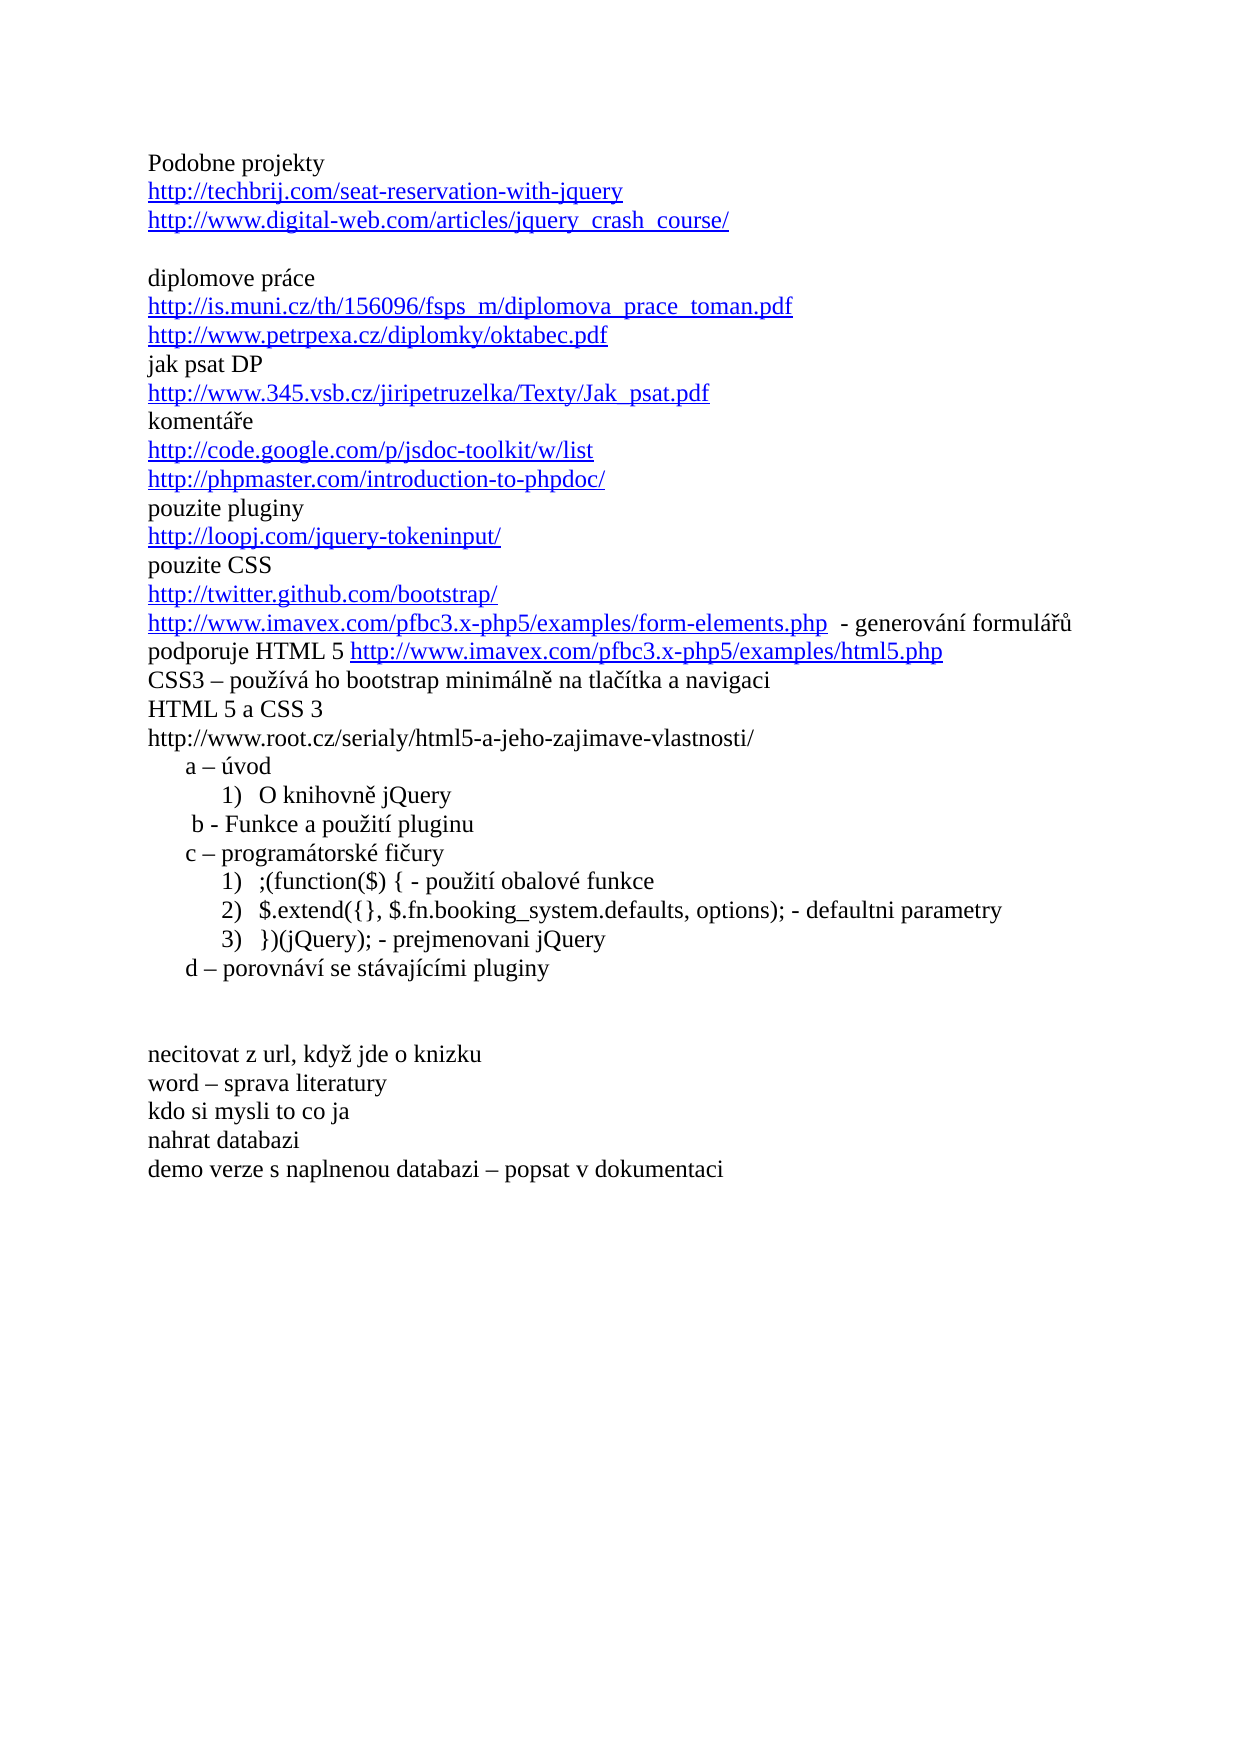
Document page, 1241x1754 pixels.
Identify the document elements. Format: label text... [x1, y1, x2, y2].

text http://www.digital-web.com/articles/jquery_crash_course/ [148, 205, 1093, 234]
text pouzite CSS [148, 550, 1093, 579]
text a – úvod [185, 751, 1093, 780]
text necitovat z url, když jde o knizku [148, 1039, 1093, 1068]
text http://phpmaster.com/introduction-to-phpdoc/ [148, 464, 1093, 493]
text http://www.petrpexa.cz/diplomky/oktabec.pdf [148, 320, 1093, 349]
text pouzite pluginy [148, 493, 1093, 521]
text word – sprava literatury [148, 1068, 1093, 1096]
text HTML 5 a CSS 3 [148, 694, 1093, 723]
text http://www.imavex.com/pfbc3.x-php5/examples/form-elements.php - generování formulářů [148, 608, 1093, 636]
text http://code.google.com/p/jsdoc-toolkit/w/list [148, 435, 1093, 464]
list ;(function($) { - použití obalové funkce [221, 866, 1093, 895]
text CSS3 – používá ho bootstrap minimálně na tlačítka a navigaci [148, 665, 1093, 694]
list })(jQuery); - prejmenovani jQuery [221, 924, 1093, 953]
text komentáře [148, 406, 1093, 435]
text podporuje HTML 5 http://www.imavex.com/pfbc3.x-php5/examples/html5.php [148, 636, 1093, 665]
text http://www.345.vsb.cz/jiripetruzelka/Texty/Jak_psat.pdf [148, 378, 1093, 406]
text b - Funkce a použití pluginu [185, 809, 1093, 838]
text Podobne projekty [148, 148, 1093, 176]
text http://techbrij.com/seat-reservation-with-jquery [148, 176, 1093, 205]
text http://www.root.cz/serialy/html5-a-jeho-zajimave-vlastnosti/ [148, 723, 1093, 751]
text http://loopj.com/jquery-tokeninput/ [148, 521, 1093, 550]
text nahrat databazi [148, 1125, 1093, 1154]
text c – programátorské fičury [185, 838, 1093, 866]
text d – porovnáví se stávajícími pluginy [185, 953, 1093, 981]
text http://twitter.github.com/bootstrap/ [148, 579, 1093, 608]
text kdo si mysli to co ja [148, 1096, 1093, 1125]
text demo verze s naplnenou databazi – popsat v dokumentaci [148, 1154, 1093, 1183]
list $.extend({}, $.fn.booking_system.defaults, options); - defaultni parametry [221, 895, 1093, 924]
list O knihovně jQuery [221, 780, 1093, 809]
text diplomove práce [148, 263, 1093, 291]
text http://is.muni.cz/th/156096/fsps_m/diplomova_prace_toman.pdf [148, 291, 1093, 320]
text jak psat DP [148, 349, 1093, 378]
